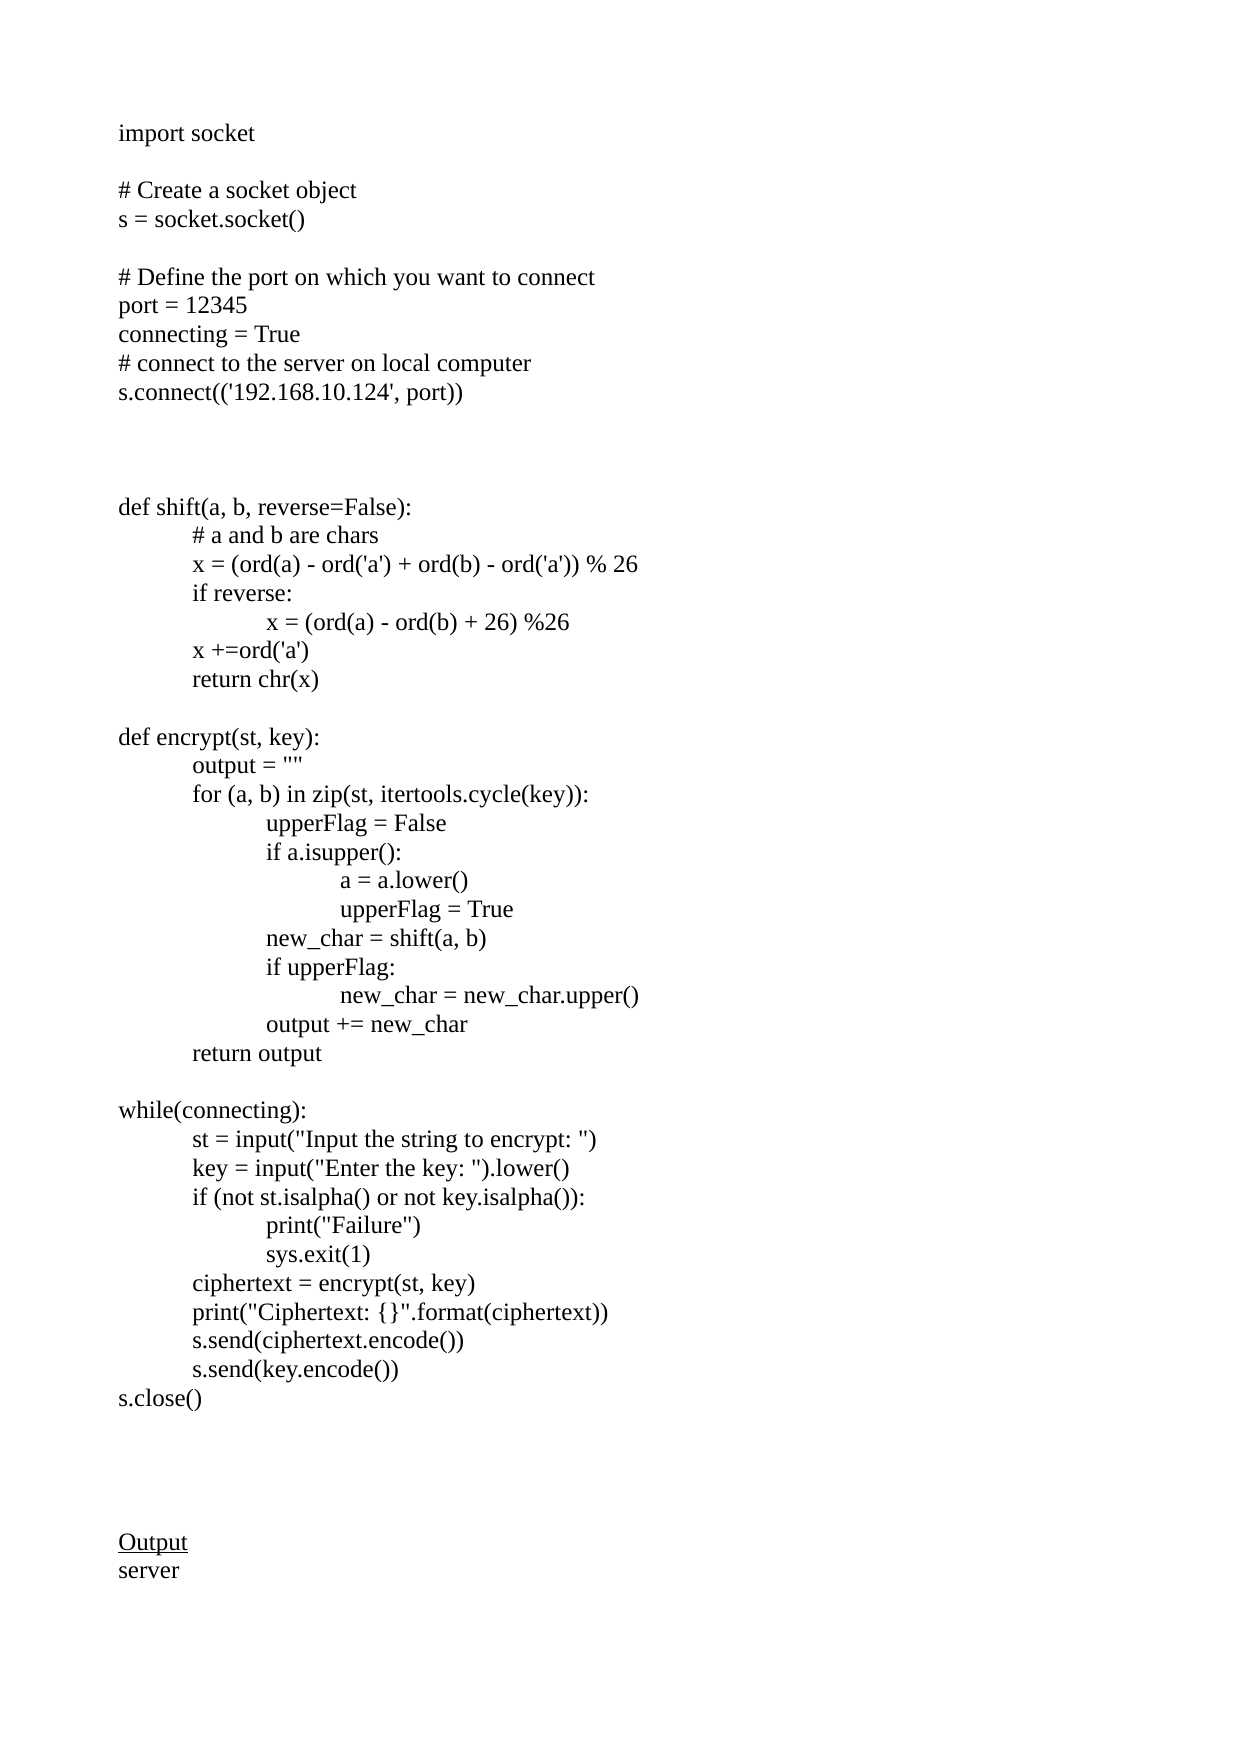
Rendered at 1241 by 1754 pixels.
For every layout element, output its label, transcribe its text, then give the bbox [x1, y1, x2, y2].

text x = (ord(a) - ord('a') + ord(b) - ord('a')) % 26 [118, 549, 1122, 578]
text port = 12345 [118, 291, 1122, 319]
text return output [118, 1038, 1122, 1067]
text if a.isupper(): [118, 837, 1122, 866]
text while(connecting): [118, 1096, 1122, 1124]
text output += new_char [118, 1009, 1122, 1038]
text connecting = True [118, 319, 1122, 348]
text if (not st.isalpha() or not key.isalpha()): [118, 1182, 1122, 1211]
text st = input("Input the string to encrypt: ") [118, 1124, 1122, 1153]
text # Create a socket object [118, 176, 1122, 204]
text # a and b are chars [118, 521, 1122, 549]
text s = socket.socket() [118, 204, 1122, 233]
text print("Failure") [118, 1211, 1122, 1239]
text a = a.lower() [118, 866, 1122, 894]
text print("Ciphertext: {}".format(ciphertext)) [118, 1297, 1122, 1326]
text if upperFlag: [118, 952, 1122, 981]
text def shift(a, b, reverse=False): [118, 492, 1122, 521]
text def encrypt(st, key): [118, 722, 1122, 751]
text new_char = shift(a, b) [118, 923, 1122, 952]
text return chr(x) [118, 664, 1122, 693]
text upperFlag = False [118, 808, 1122, 837]
text s.close() [118, 1383, 1122, 1412]
text s.send(key.encode()) [118, 1354, 1122, 1383]
text s.send(ciphertext.encode()) [118, 1326, 1122, 1354]
text sys.exit(1) [118, 1239, 1122, 1268]
text new_char = new_char.upper() [118, 981, 1122, 1009]
text for (a, b) in zip(st, itertools.cycle(key)): [118, 779, 1122, 808]
text Output [118, 1527, 1122, 1556]
text # connect to the server on local computer [118, 348, 1122, 377]
text if reverse: [118, 578, 1122, 607]
text # Define the port on which you want to connect [118, 262, 1122, 291]
text output = "" [118, 751, 1122, 779]
text import socket [118, 118, 1122, 147]
text s.connect(('192.168.10.124', port)) [118, 377, 1122, 406]
text upperFlag = True [118, 894, 1122, 923]
text key = input("Enter the key: ").lower() [118, 1153, 1122, 1182]
text server [118, 1556, 1122, 1584]
text x = (ord(a) - ord(b) + 26) %26 [118, 607, 1122, 636]
text ciphertext = encrypt(st, key) [118, 1268, 1122, 1297]
text x +=ord('a') [118, 636, 1122, 664]
